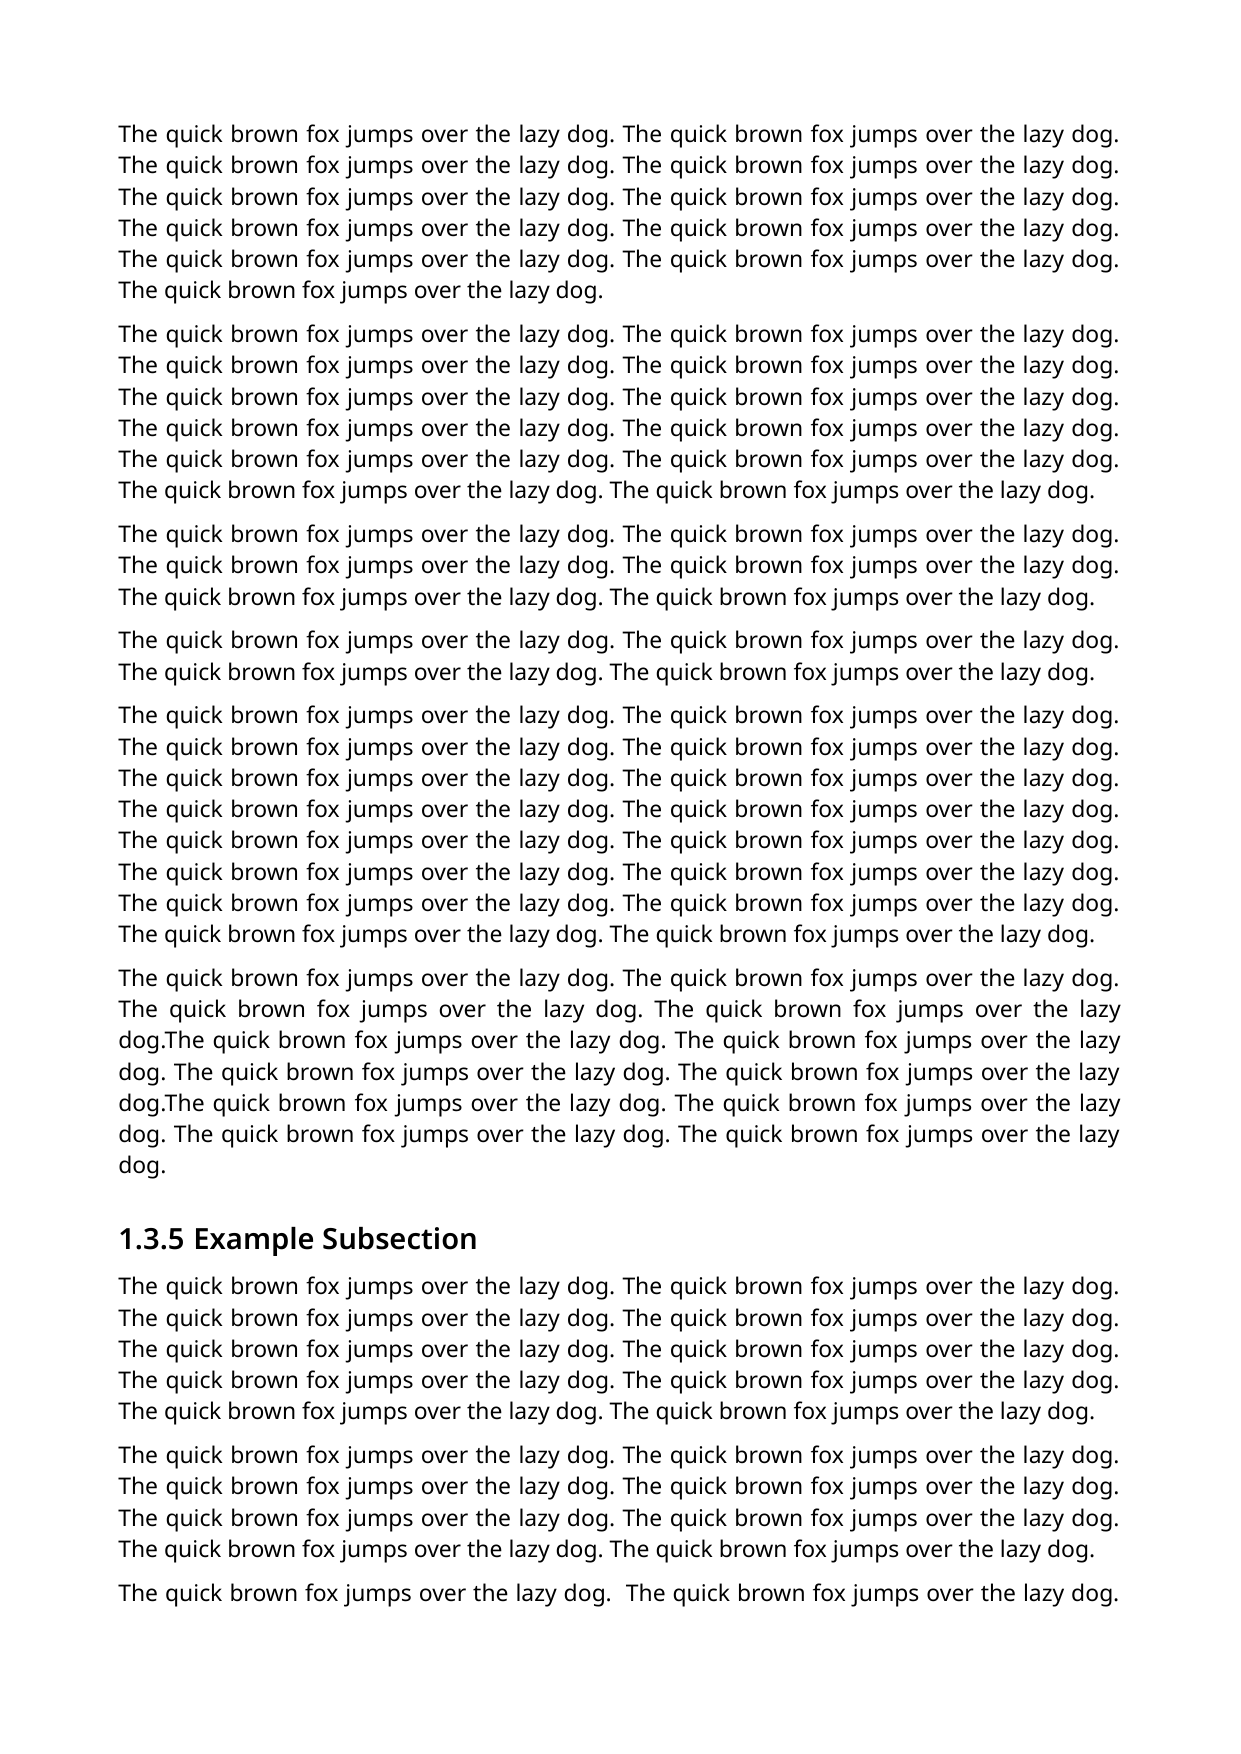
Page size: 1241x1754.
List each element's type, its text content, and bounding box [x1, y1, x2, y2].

text The quick brown fox jumps over the lazy dog. The quick brown fox jumps over the lazy dog. The quick brown fox jumps over the lazy dog. The quick brown fox jumps over the lazy dog.The quick brown fox jumps over the lazy dog. The quick brown fox jumps over the lazy dog. The quick brown fox jumps over the lazy dog. The quick brown fox jumps over the lazy dog.The quick brown fox jumps over the lazy dog. The quick brown fox jumps over the lazy dog. The quick brown fox jumps over the lazy dog. The quick brown fox jumps over the lazy dog. [118, 962, 1122, 1181]
subtitle Example Subsection [118, 1218, 1122, 1258]
text The quick brown fox jumps over the lazy dog. The quick brown fox jumps over the lazy dog. The quick brown fox jumps over the lazy dog. The quick brown fox jumps over the lazy dog. The quick brown fox jumps over the lazy dog. The quick brown fox jumps over the lazy dog. The quick brown fox jumps over the lazy dog. The quick brown fox jumps over the lazy dog. [118, 1439, 1122, 1564]
text The quick brown fox jumps over the lazy dog. The quick brown fox jumps over the lazy dog. The quick brown fox jumps over the lazy dog. The quick brown fox jumps over the lazy dog. The quick brown fox jumps over the lazy dog. The quick brown fox jumps over the lazy dog. The quick brown fox jumps over the lazy dog. The quick brown fox jumps over the lazy dog. The quick brown fox jumps over the lazy dog. The quick brown fox jumps over the lazy dog. The quick brown fox jumps over the lazy dog. The quick brown fox jumps over the lazy dog. [118, 318, 1122, 506]
text The quick brown fox jumps over the lazy dog. The quick brown fox jumps over the lazy dog. The quick brown fox jumps over the lazy dog. The quick brown fox jumps over the lazy dog. The quick brown fox jumps over the lazy dog. The quick brown fox jumps over the lazy dog. The quick brown fox jumps over the lazy dog. The quick brown fox jumps over the lazy dog. The quick brown fox jumps over the lazy dog. The quick brown fox jumps over the lazy dog. The quick brown fox jumps over the lazy dog. [118, 118, 1122, 306]
text The quick brown fox jumps over the lazy dog. The quick brown fox jumps over the lazy dog. The quick brown fox jumps over the lazy dog. The quick brown fox jumps over the lazy dog. The quick brown fox jumps over the lazy dog. The quick brown fox jumps over the lazy dog. The quick brown fox jumps over the lazy dog. The quick brown fox jumps over the lazy dog. The quick brown fox jumps over the lazy dog. The quick brown fox jumps over the lazy dog. The quick brown fox jumps over the lazy dog. The quick brown fox jumps over the lazy dog. The quick brown fox jumps over the lazy dog. The quick brown fox jumps over the lazy dog. The quick brown fox jumps over the lazy dog. The quick brown fox jumps over the lazy dog. [118, 699, 1122, 949]
text The quick brown fox jumps over the lazy dog. The quick brown fox jumps over the lazy dog. The quick brown fox jumps over the lazy dog. The quick brown fox jumps over the lazy dog. The quick brown fox jumps over the lazy dog. The quick brown fox jumps over the lazy dog. The quick brown fox jumps over the lazy dog. The quick brown fox jumps over the lazy dog. The quick brown fox jumps over the lazy dog. The quick brown fox jumps over the lazy dog. [118, 1270, 1122, 1427]
text The quick brown fox jumps over the lazy dog. The quick brown fox jumps over the lazy dog. [118, 1577, 1122, 1608]
text The quick brown fox jumps over the lazy dog. The quick brown fox jumps over the lazy dog. The quick brown fox jumps over the lazy dog. The quick brown fox jumps over the lazy dog. [118, 624, 1122, 687]
text The quick brown fox jumps over the lazy dog. The quick brown fox jumps over the lazy dog. The quick brown fox jumps over the lazy dog. The quick brown fox jumps over the lazy dog. The quick brown fox jumps over the lazy dog. The quick brown fox jumps over the lazy dog. [118, 518, 1122, 612]
